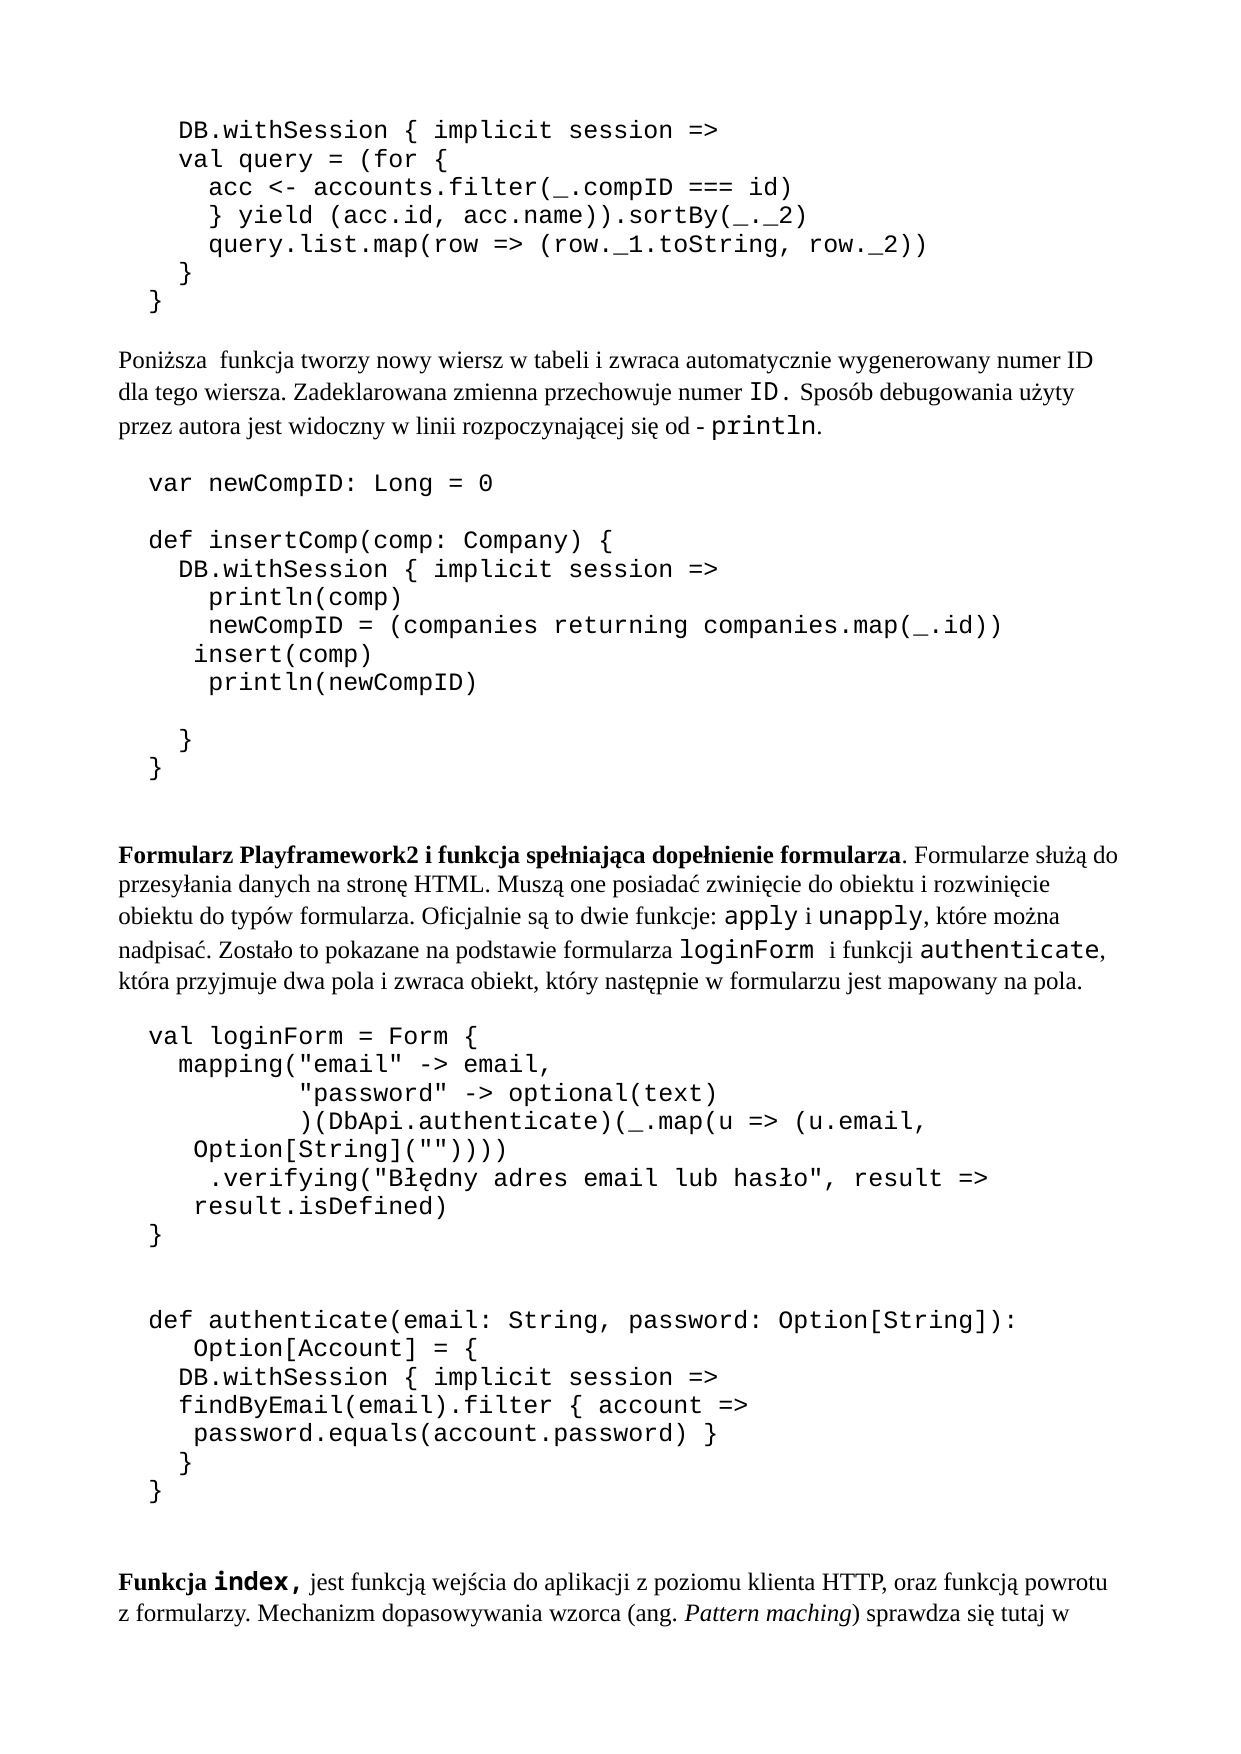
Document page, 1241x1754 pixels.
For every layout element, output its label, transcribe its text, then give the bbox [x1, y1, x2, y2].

text Formularz Playframework2 i funkcja spełniająca dopełnienie formularza. Formularze służą do przesyłania danych na stronę HTML. Muszą one posiadać zwinięcie do obiektu i rozwinięcie obiektu do typów formularza. Oficjalnie są to dwie funkcje: apply i unapply, które można nadpisać. Zostało to pokazane na podstawie formularza loginForm i funkcji authenticate, która przyjmuje dwa pola i zwraca obiekt, który następnie w formularzu jest mapowany na pola. [118, 840, 1122, 995]
text newCompID = (companies returning companies.map(_.id)) insert(comp) [118, 613, 1122, 669]
text var newCompID: Long = 0 [118, 471, 1122, 499]
text } yield (acc.id, acc.name)).sortBy(_._2) [118, 203, 1122, 231]
text println(newCompID) [118, 669, 1122, 698]
text )(DbApi.authenticate)(_.map(u => (u.email, Option[String]("")))) [118, 1108, 1122, 1165]
text val loginForm = Form { [118, 1023, 1122, 1052]
text } [118, 1478, 1122, 1506]
text } [118, 754, 1122, 783]
text DB.withSession { implicit session => [118, 118, 1122, 146]
text Poniższa funkcja tworzy nowy wiersz w tabeli i zwraca automatycznie wygenerowany numer ID dla tego wiersza. Zadeklarowana zmienna przechowuje numer ID. Sposób debugowania użyty przez autora jest widoczny w linii rozpoczynającej się od - println. [118, 345, 1122, 442]
text findByEmail(email).filter { account => password.equals(account.password) } [118, 1393, 1122, 1449]
text .verifying("Błędny adres email lub hasło", result => result.isDefined) [118, 1165, 1122, 1222]
text def authenticate(email: String, password: Option[String]): Option[Account] = { [118, 1308, 1122, 1364]
text DB.withSession { implicit session => [118, 1364, 1122, 1393]
text "password" -> optional(text) [118, 1080, 1122, 1108]
text println(comp) [118, 584, 1122, 613]
text DB.withSession { implicit session => [118, 556, 1122, 584]
text def insertComp(comp: Company) { [118, 528, 1122, 556]
text } [118, 260, 1122, 288]
text } [118, 1449, 1122, 1478]
text val query = (for { [118, 146, 1122, 175]
text Funkcja index, jest funkcją wejścia do aplikacji z poziomu klienta HTTP, oraz funkcją powrotu z formularzy. Mechanizm dopasowywania wzorca (ang. Pattern maching) sprawdza się tutaj w [118, 1563, 1122, 1626]
text mapping("email" -> email, [118, 1052, 1122, 1080]
text } [118, 1222, 1122, 1250]
text } [118, 726, 1122, 754]
text query.list.map(row => (row._1.toString, row._2)) [118, 231, 1122, 260]
text } [118, 288, 1122, 316]
text acc <- accounts.filter(_.compID === id) [118, 175, 1122, 203]
